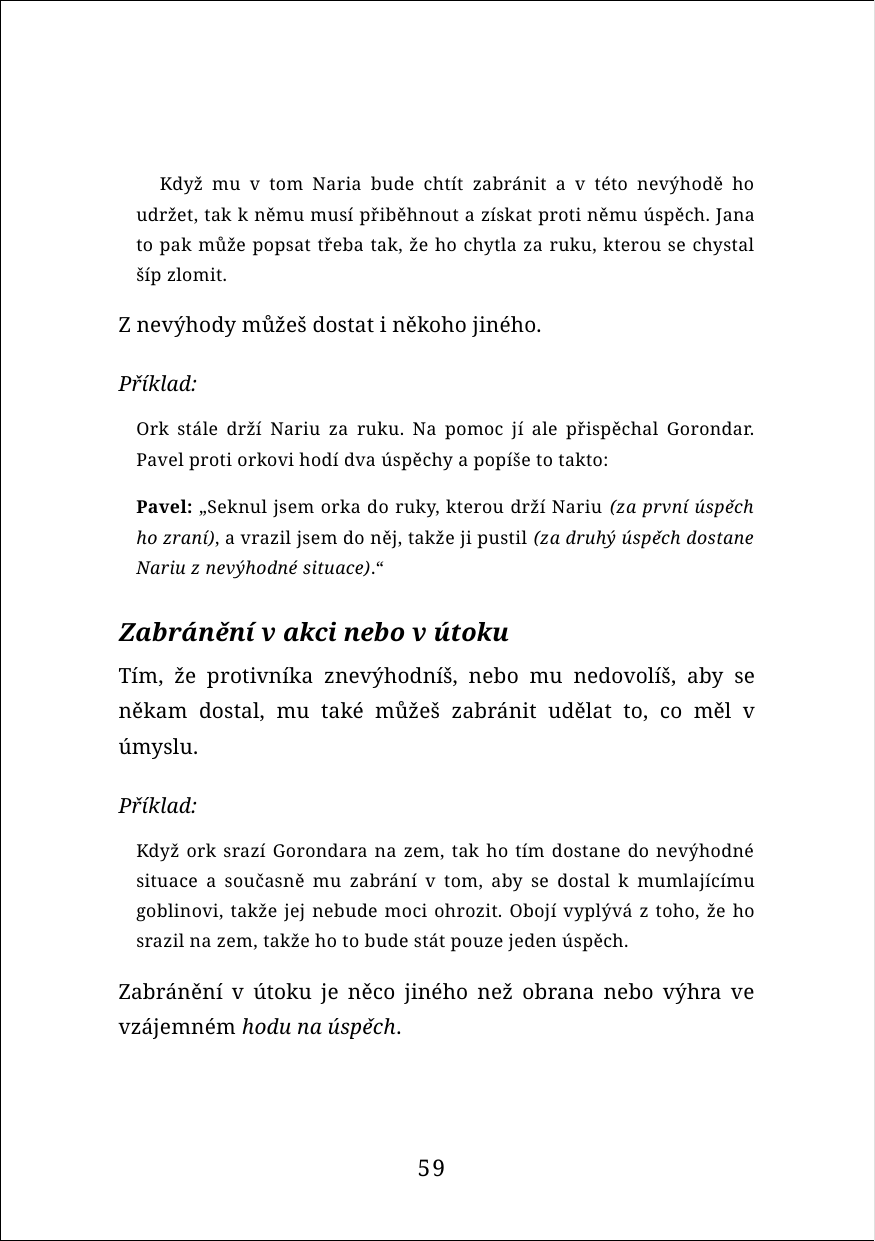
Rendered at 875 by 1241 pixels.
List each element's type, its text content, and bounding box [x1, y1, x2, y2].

text Když mu v tom Naria bude chtít zabránit a v této nevýhodě ho udržet, tak k němu musí přiběhnout a získat proti němu úspěch. Jana to pak může popsat třeba tak, že ho chytla za ruku, kterou se chystal šíp zlomit. [136, 172, 756, 287]
text Když ork srazí Gorondara na zem, tak ho tím dostane do nevýhodné situace a současně mu zabrání v tom, aby se dostal k mumlajícímu goblinovi, takže jej nebude moci ohrozit. Obojí vyplývá z toho, že ho srazil na zem, takže ho to bude stát pouze jeden úspěch. [136, 838, 756, 953]
text Příklad: [118, 369, 756, 398]
text Tím, že protivníka znevýhodníš, nebo mu nedovolíš, aby se někam dostal, mu také můžeš zabránit udělat to, co měl v úmyslu. [118, 661, 756, 760]
subtitle Zabránění v akci nebo v útoku [118, 615, 756, 649]
text Příklad: [118, 791, 756, 819]
text Zabránění v útoku je něco jiného než obrana nebo výhra ve vzájemném hodu na úspěch. [118, 977, 756, 1041]
text Ork stále drží Nariu za ruku. Na pomoc jí ale přispěchal Gorondar. Pavel proti orkovi hodí dva úspěchy a popíše to takto: [136, 417, 756, 471]
text Pavel: „Seknul jsem orka do ruky, kterou drží Nariu (za první úspěch ho zraní), a vrazil jsem do něj, takže ji pustil (za druhý úspěch dostane Nariu z nevýhodné situace).“ [136, 495, 756, 579]
text Z nevýhody můžeš dostat i někoho jiného. [118, 310, 756, 339]
